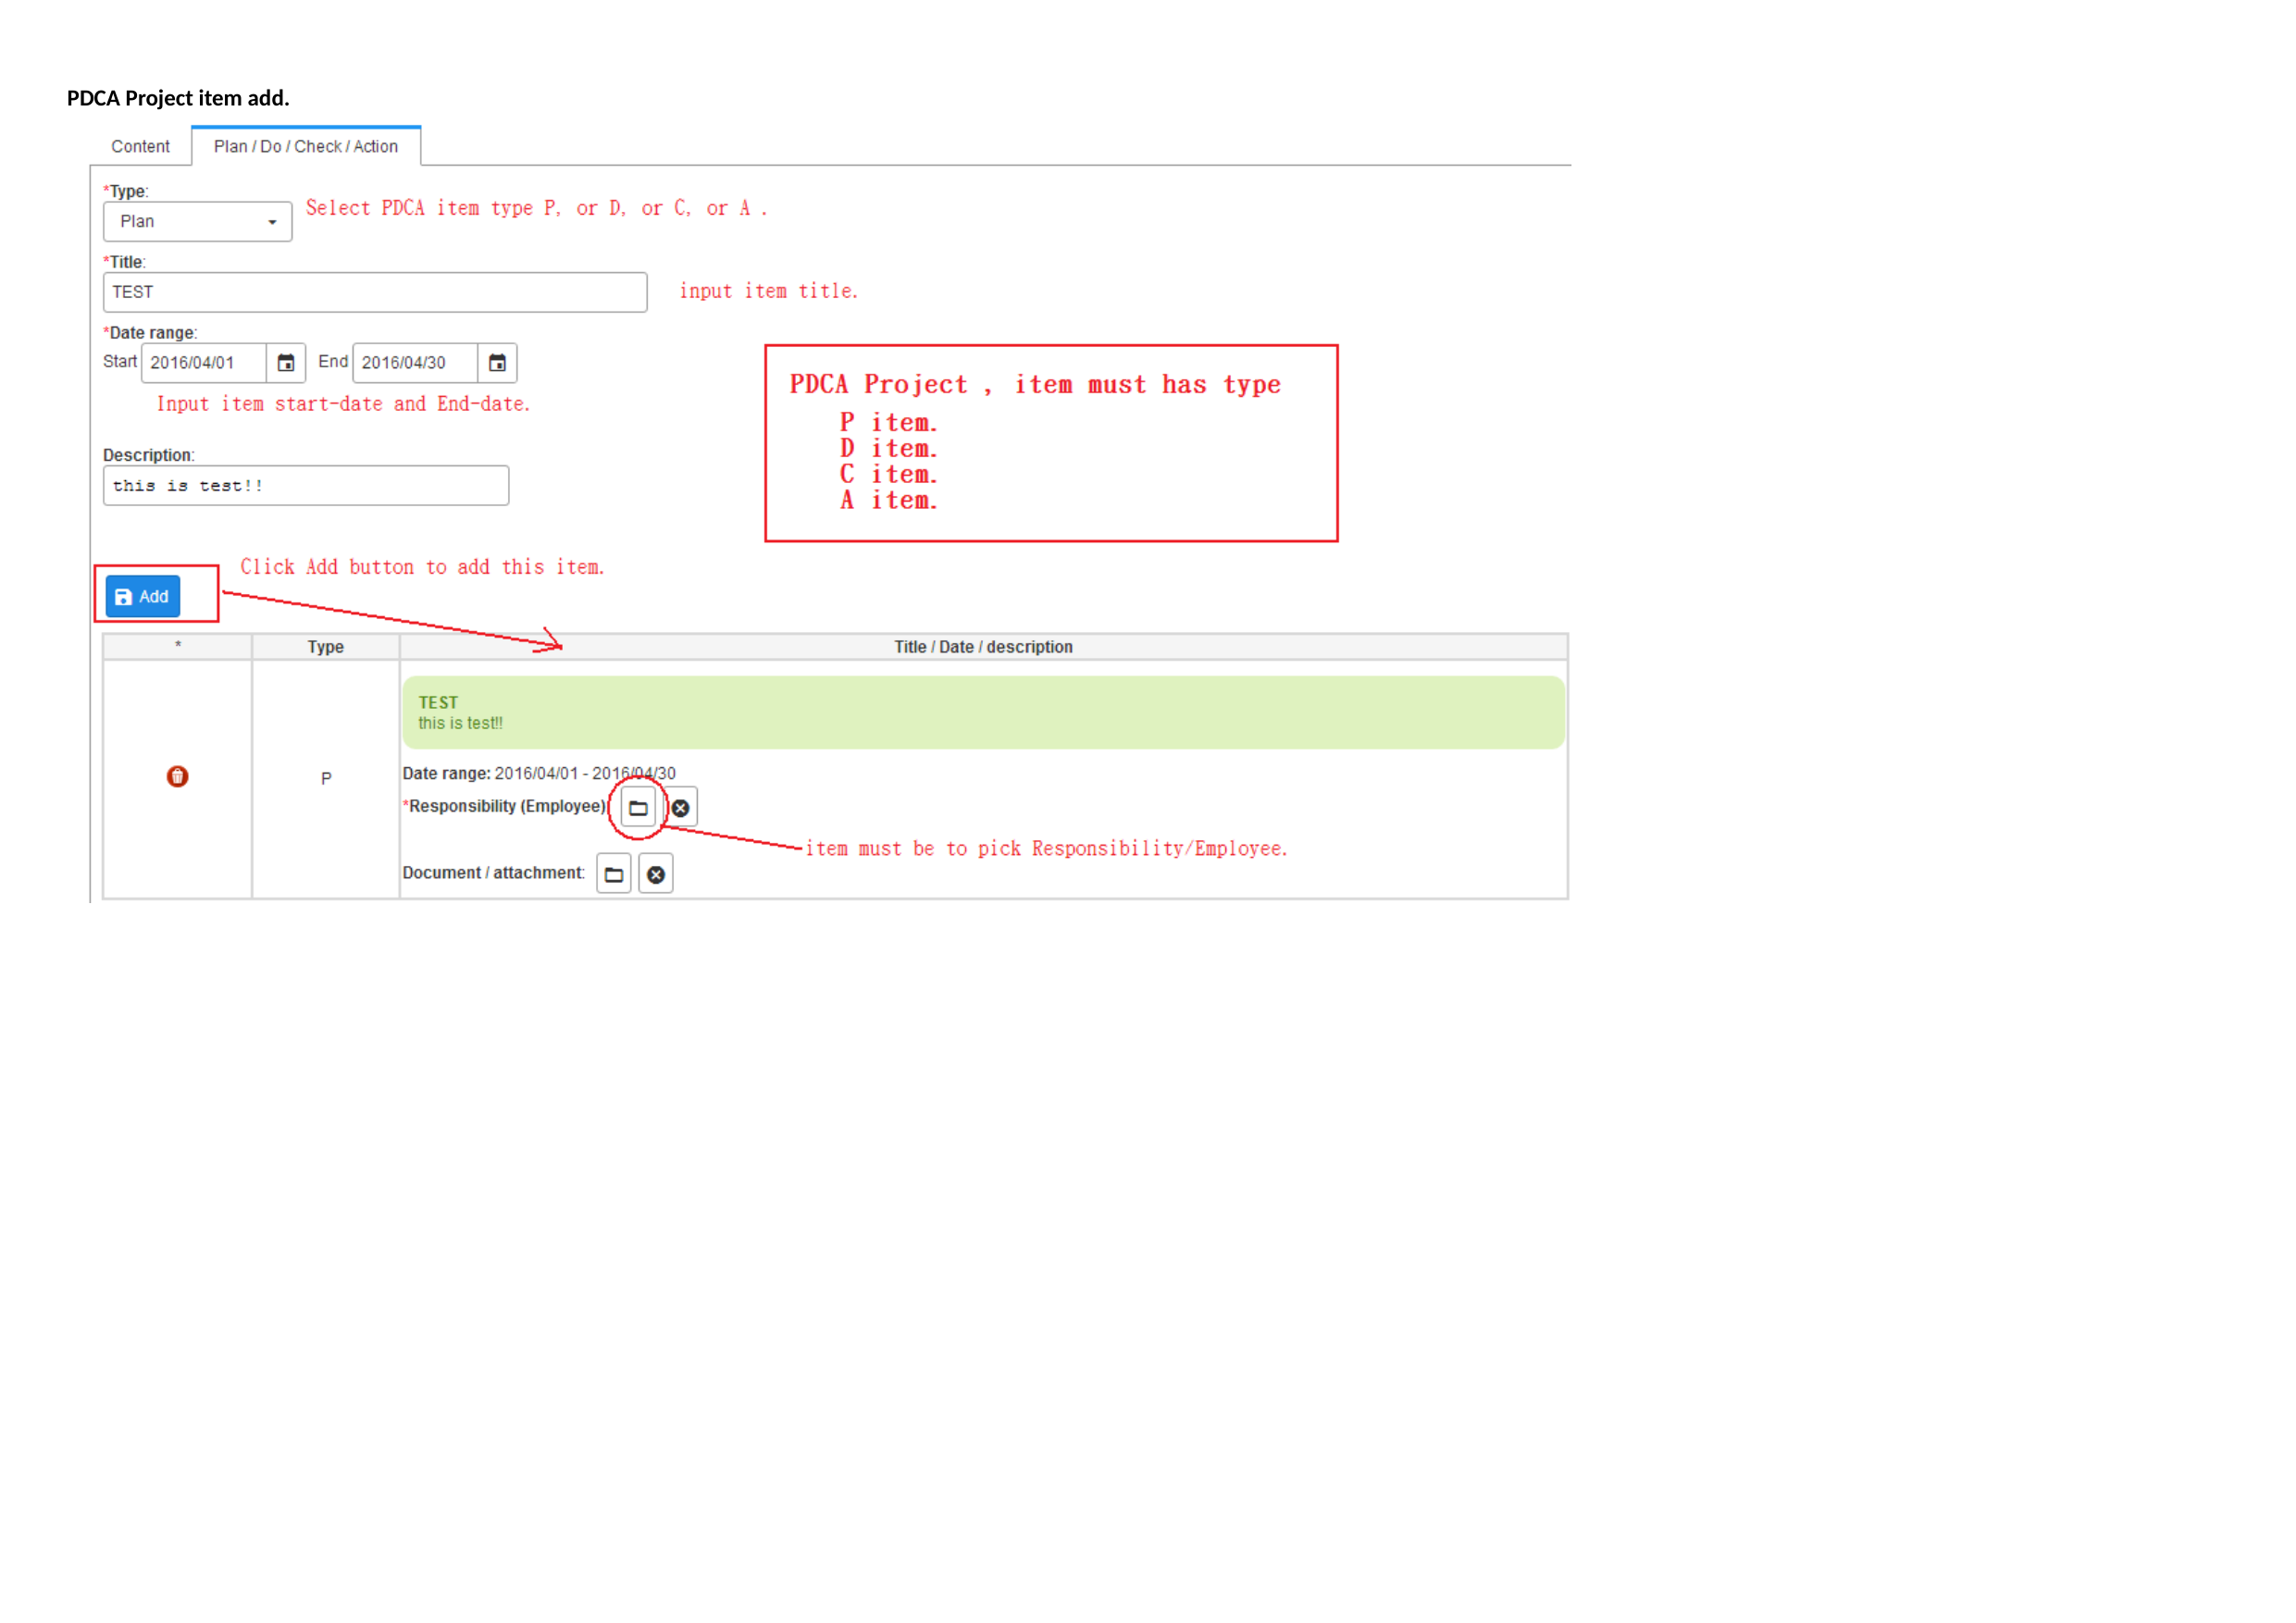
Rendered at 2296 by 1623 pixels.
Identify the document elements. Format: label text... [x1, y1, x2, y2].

text PDCA Project item add. [67, 82, 2226, 118]
